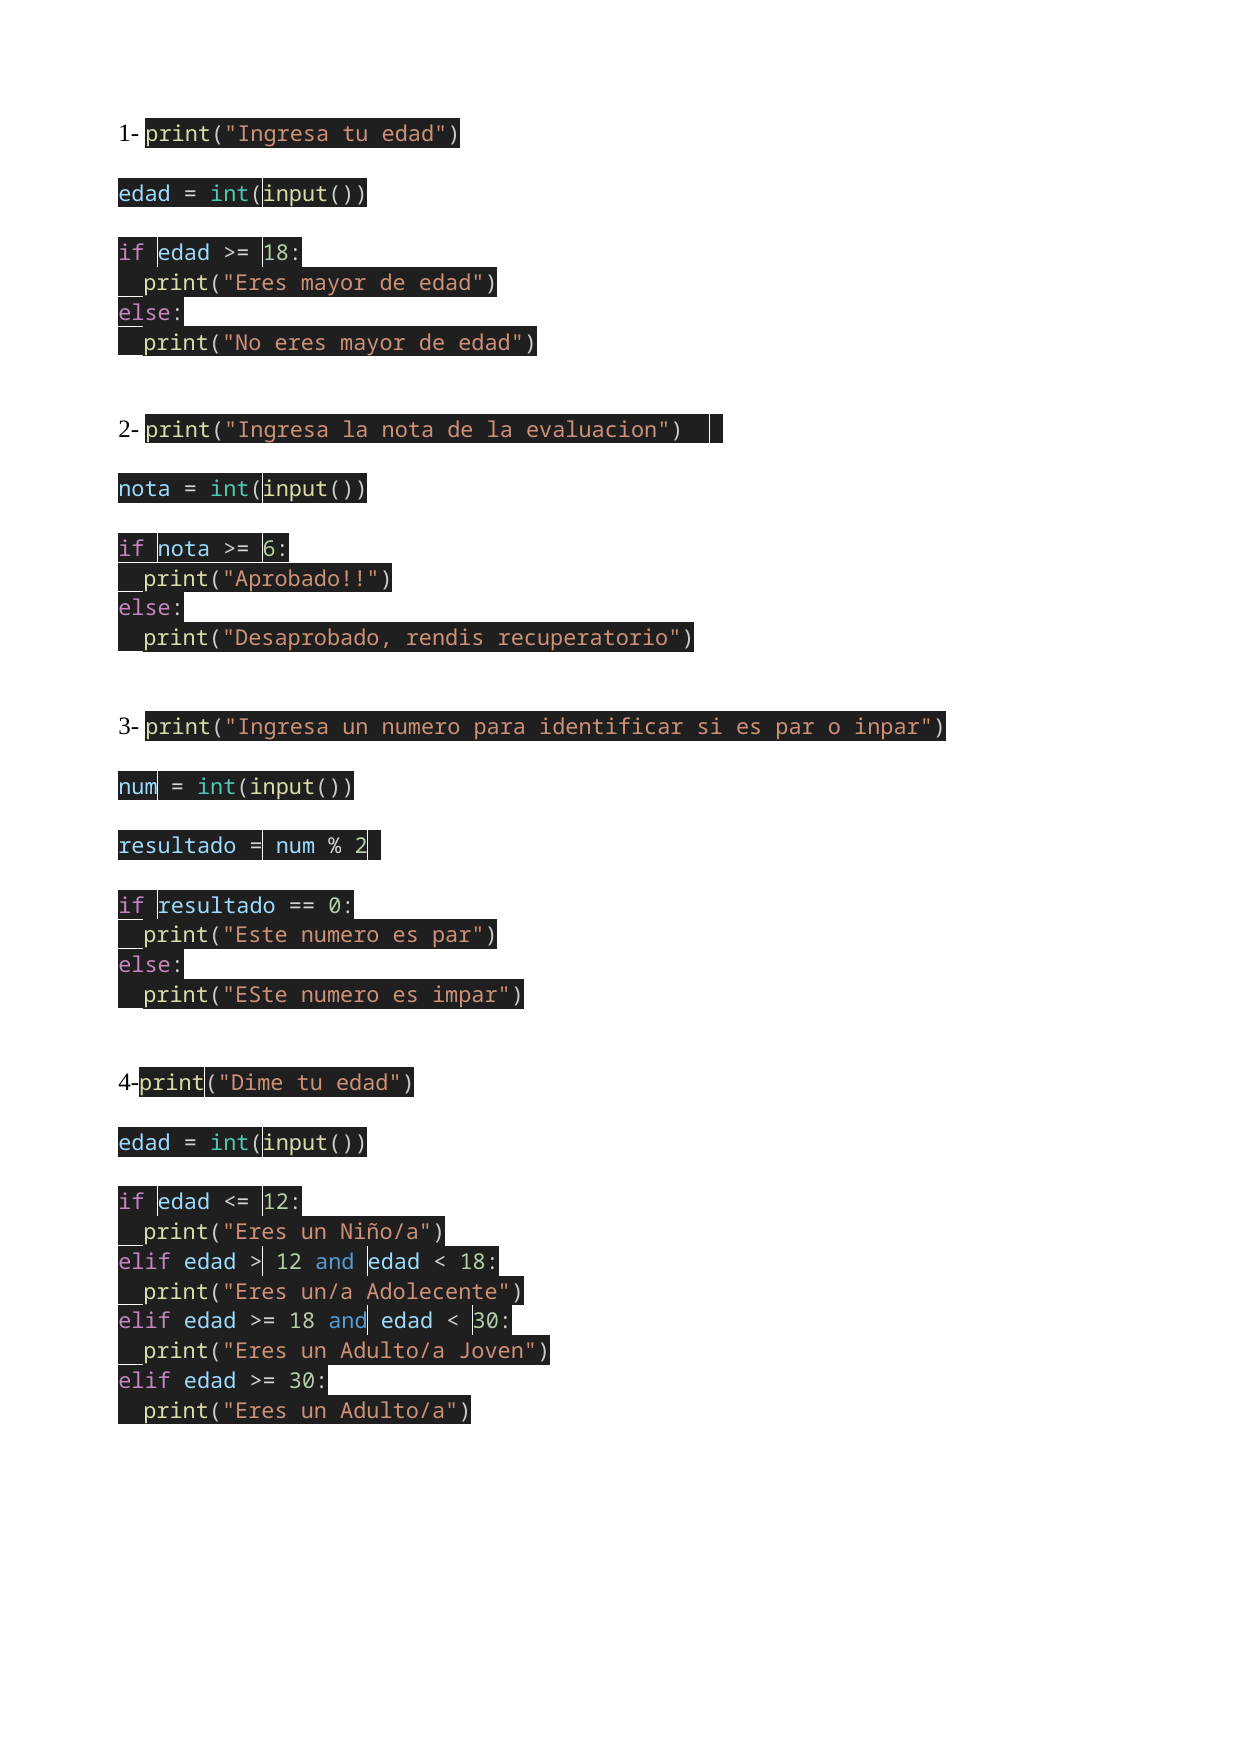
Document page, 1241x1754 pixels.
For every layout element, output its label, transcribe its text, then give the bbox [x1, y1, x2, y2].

text print("ESte numero es impar") [118, 979, 1122, 1009]
text resultado = num % 2 [118, 830, 1122, 860]
text if nota >= 6: [118, 533, 1122, 562]
text print("Eres mayor de edad") [118, 267, 1122, 297]
text print("Desaprobado, rendis recuperatorio") [118, 622, 1122, 652]
text 1- print("Ingresa tu edad") [118, 118, 1122, 148]
text print("Este numero es par") [118, 919, 1122, 949]
text if resultado == 0: [118, 889, 1122, 919]
text elif edad >= 30: [118, 1365, 1122, 1395]
text print("Eres un Niño/a") [118, 1216, 1122, 1246]
text else: [118, 592, 1122, 622]
text 2- print("Ingresa la nota de la evaluacion") [118, 414, 1122, 443]
text 3- print("Ingresa un numero para identificar si es par o inpar") [118, 711, 1122, 741]
text print("Eres un Adulto/a Joven") [118, 1335, 1122, 1365]
text print("Aprobado!!") [118, 562, 1122, 592]
text print("Eres un/a Adolecente") [118, 1276, 1122, 1305]
text edad = int(input()) [118, 1127, 1122, 1157]
text print("No eres mayor de edad") [118, 326, 1122, 356]
text elif edad > 12 and edad < 18: [118, 1246, 1122, 1276]
text else: [118, 949, 1122, 979]
text nota = int(input()) [118, 473, 1122, 503]
text elif edad >= 18 and edad < 30: [118, 1305, 1122, 1335]
text if edad <= 12: [118, 1186, 1122, 1216]
text else: [118, 297, 1122, 326]
text num = int(input()) [118, 771, 1122, 800]
text if edad >= 18: [118, 237, 1122, 267]
text print("Eres un Adulto/a") [118, 1395, 1122, 1424]
text edad = int(input()) [118, 178, 1122, 207]
text 4-print("Dime tu edad") [118, 1067, 1122, 1097]
